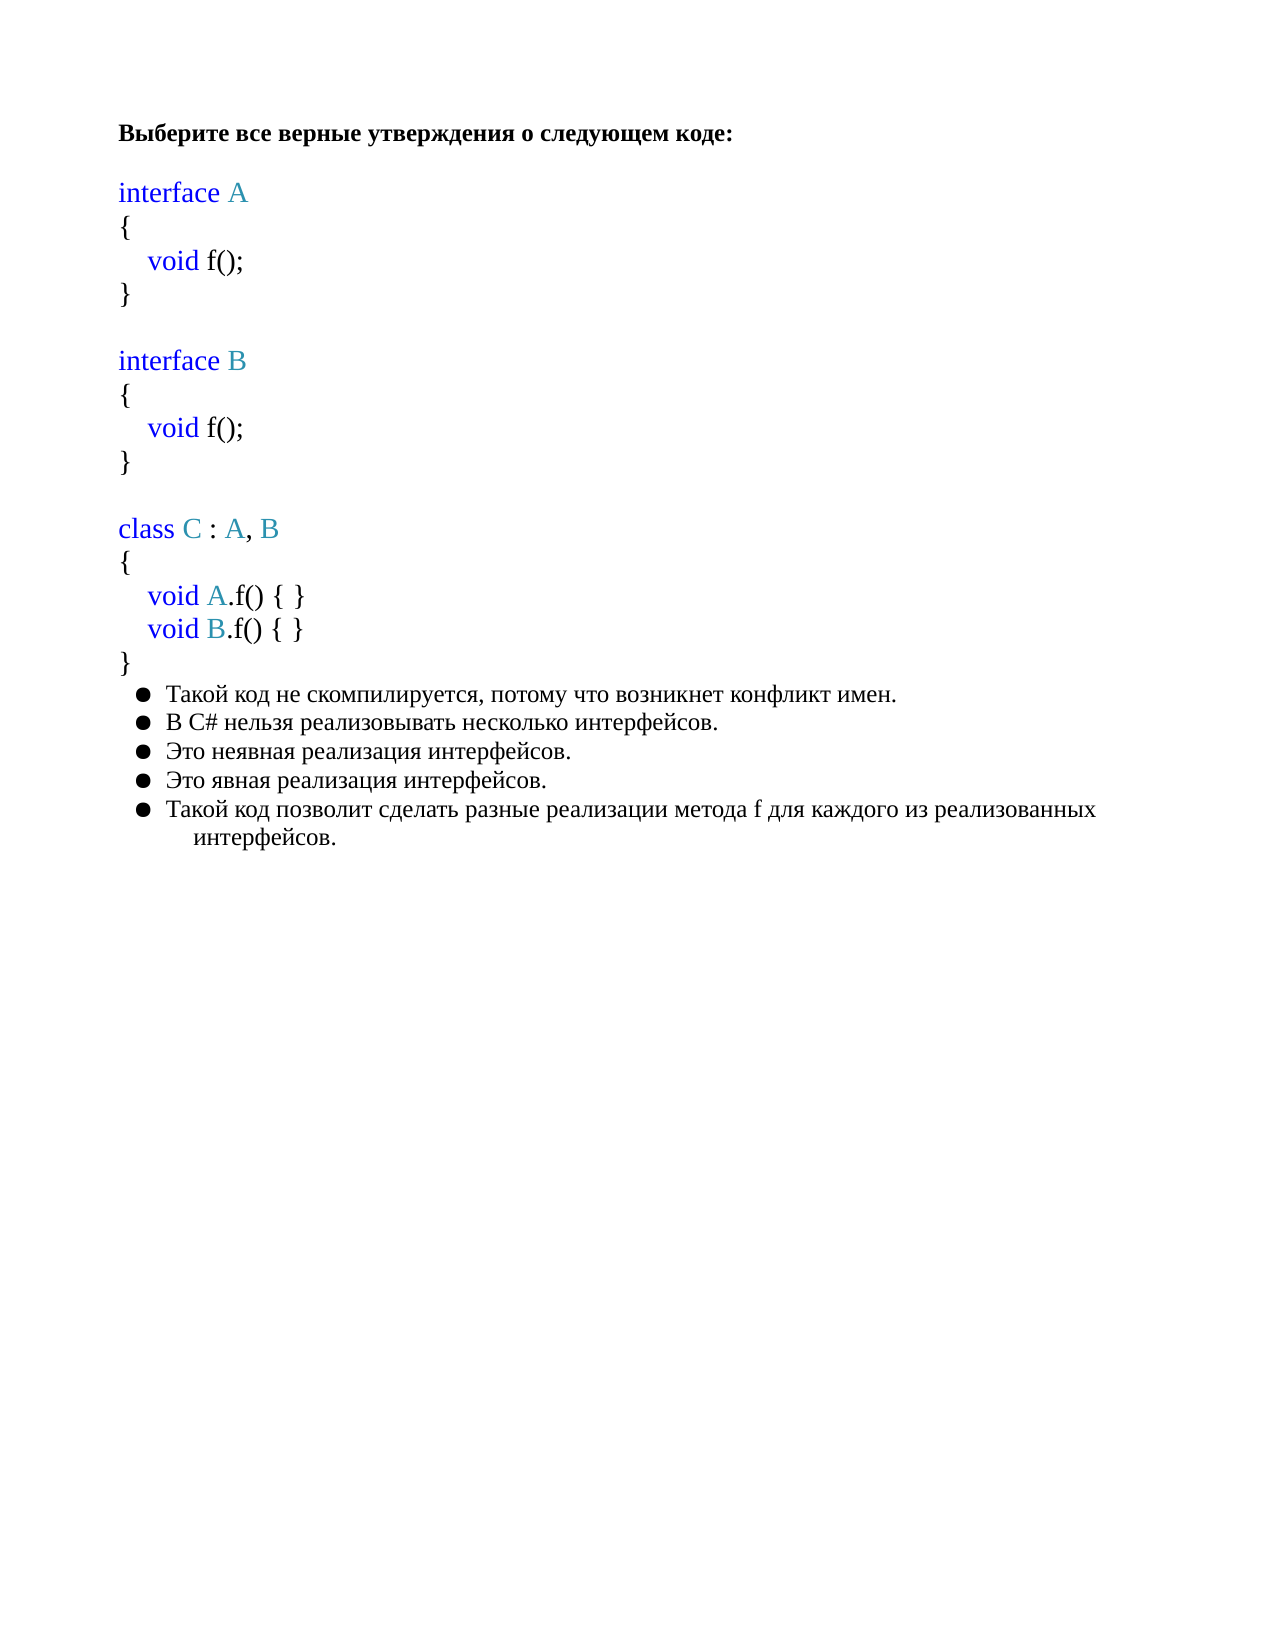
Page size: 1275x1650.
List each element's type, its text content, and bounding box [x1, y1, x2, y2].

list Это неявная реализация интерфейсов. [133, 736, 1157, 765]
text { [118, 209, 1157, 243]
text class C : A, B [118, 511, 1157, 544]
text } [118, 444, 1157, 477]
text void A.f() { } [118, 578, 1157, 612]
text interface A [118, 176, 1157, 209]
list Такой код позволит сделать разные реализации метода f для каждого из реализованных интерфейсов. [133, 794, 1157, 851]
text } [118, 645, 1157, 679]
list Это явная реализация интерфейсов. [133, 765, 1157, 794]
list В C# нельзя реализовывать несколько интерфейсов. [133, 707, 1157, 736]
text void B.f() { } [118, 612, 1157, 645]
text Выберите все верные утверждения о следующем коде: [118, 118, 1157, 147]
text { [118, 544, 1157, 578]
text void f(); [118, 243, 1157, 276]
list Такой код не скомпилируется, потому что возникнет конфликт имен. [133, 679, 1157, 707]
text { [118, 377, 1157, 410]
text interface B [118, 343, 1157, 377]
text } [118, 276, 1157, 310]
text void f(); [118, 410, 1157, 444]
